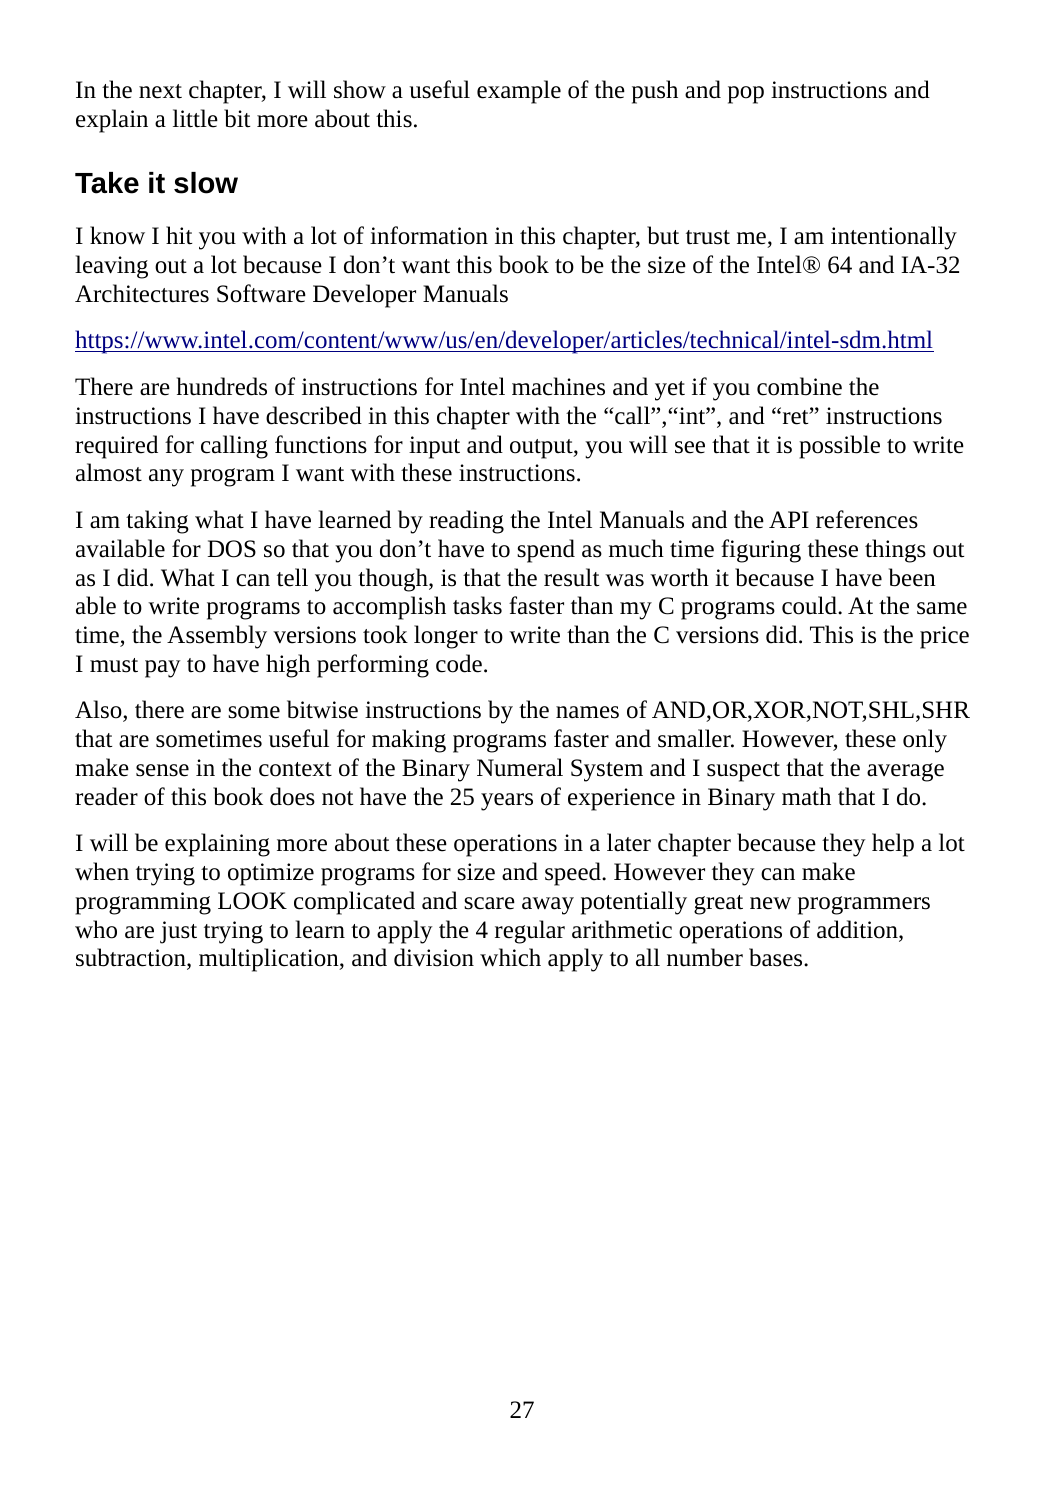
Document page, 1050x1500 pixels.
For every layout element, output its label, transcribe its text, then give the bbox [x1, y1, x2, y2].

text In the next chapter, I will show a useful example of the push and pop instructions and explain a little bit more about this. [75, 75, 975, 132]
text Also, there are some bitwise instructions by the names of AND,OR,XOR,NOT,SHL,SHR that are sometimes useful for making programs faster and smaller. However, these only make sense in the context of the Binary Numeral System and I suspect that the average reader of this book does not have the 25 years of experience in Binary math that I do. [75, 696, 975, 811]
text I will be explaining more about these operations in a later chapter because they help a lot when trying to optimize programs for size and speed. However they can make programming LOOK complicated and scare away potentially great new programmers who are just trying to learn to apply the 4 regular arithmetic operations of addition, subtraction, multiplication, and division which apply to all number bases. [75, 828, 975, 972]
text I know I hit you with a lot of information in this chapter, but trust me, I am intentionally leaving out a lot because I don’t want this book to be the size of the Intel® 64 and IA-32 Architectures Software Developer Manuals [75, 221, 975, 308]
text https://www.intel.com/content/www/us/en/developer/articles/technical/intel-sdm.html [75, 326, 975, 354]
subtitle Take it slow [75, 166, 975, 200]
text I am taking what I have learned by reading the Intel Manuals and the API references available for DOS so that you don’t have to spend as much time figuring these things out as I did. What I can tell you though, is that the result was worth it because I have been able to write programs to accomplish tasks faster than my C programs could. At the same time, the Assembly versions took longer to write than the C versions did. This is the price I must pay to have high performing code. [75, 505, 975, 678]
text There are hundreds of instructions for Intel machines and yet if you combine the instructions I have described in this chapter with the “call”,“int”, and “ret” instructions required for calling functions for input and output, you will see that it is possible to write almost any program I want with these instructions. [75, 372, 975, 487]
